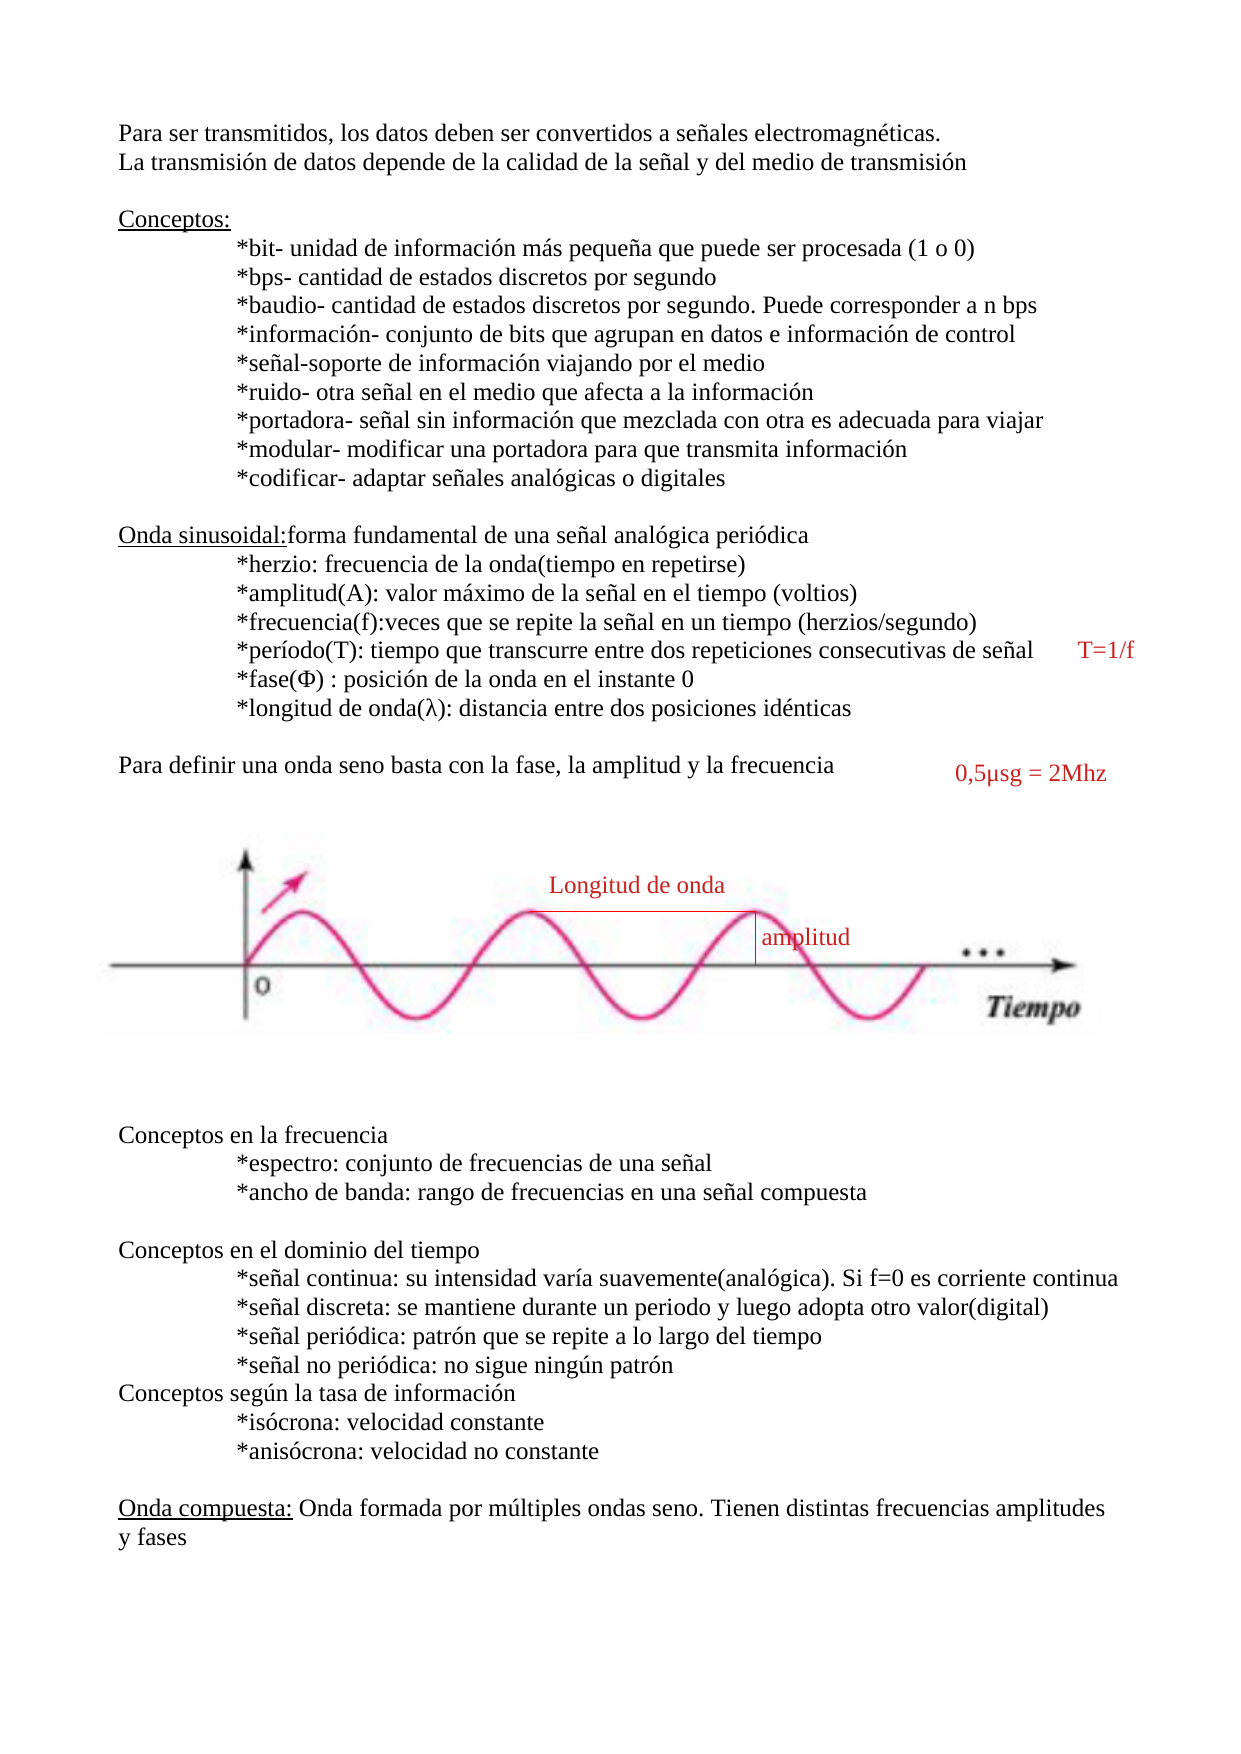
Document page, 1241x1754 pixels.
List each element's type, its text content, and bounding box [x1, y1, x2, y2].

text *amplitud(A): valor máximo de la señal en el tiempo (voltios) [118, 578, 1122, 607]
text *fase(Φ) : posición de la onda en el instante 0 [118, 664, 1122, 693]
text *isócrona: velocidad constante [118, 1407, 1122, 1436]
text Onda sinusoidal:forma fundamental de una señal analógica periódica [118, 521, 1122, 549]
text *señal discreta: se mantiene durante un periodo y luego adopta otro valor(digital) [118, 1292, 1122, 1321]
text *período(T): tiempo que transcurre entre dos repeticiones consecutivas de señal [118, 636, 1122, 664]
text Onda compuesta: Onda formada por múltiples ondas seno. Tienen distintas frecuencias amplitudes y fases [118, 1493, 1122, 1551]
text *señal-soporte de información viajando por el medio [118, 348, 1122, 377]
text Conceptos en la frecuencia [118, 1120, 1122, 1148]
text Conceptos: [118, 204, 1122, 233]
text Conceptos según la tasa de información [118, 1378, 1122, 1407]
text Para definir una onda seno basta con la fase, la amplitud y la frecuencia [118, 751, 1122, 779]
text *información- conjunto de bits que agrupan en datos e información de control [118, 319, 1122, 348]
text Conceptos en el dominio del tiempo [118, 1235, 1122, 1263]
text *bit- unidad de información más pequeña que puede ser procesada (1 o 0) [118, 233, 1122, 262]
picture [96, 832, 1101, 1034]
text *baudio- cantidad de estados discretos por segundo. Puede corresponder a n bps [118, 291, 1122, 319]
text *ancho de banda: rango de frecuencias en una señal compuesta [118, 1177, 1122, 1206]
text *frecuencia(f):veces que se repite la señal en un tiempo (herzios/segundo) [118, 607, 1122, 636]
text *herzio: frecuencia de la onda(tiempo en repetirse) [118, 549, 1122, 578]
text *portadora- señal sin información que mezclada con otra es adecuada para viajar [118, 406, 1122, 434]
text *ruido- otra señal en el medio que afecta a la información [118, 377, 1122, 406]
text *bps- cantidad de estados discretos por segundo [118, 262, 1122, 291]
text *anisócrona: velocidad no constante [118, 1436, 1122, 1465]
text *señal no periódica: no sigue ningún patrón [118, 1350, 1122, 1378]
text *espectro: conjunto de frecuencias de una señal [118, 1148, 1122, 1177]
text La transmisión de datos depende de la calidad de la señal y del medio de transmisión [118, 147, 1122, 176]
text *señal periódica: patrón que se repite a lo largo del tiempo [118, 1321, 1122, 1350]
text *señal continua: su intensidad varía suavemente(analógica). Si f=0 es corriente continua [118, 1263, 1122, 1292]
text *modular- modificar una portadora para que transmita información [118, 434, 1122, 463]
text *codificar- adaptar señales analógicas o digitales [118, 463, 1122, 492]
text *longitud de onda(λ): distancia entre dos posiciones idénticas [118, 693, 1122, 722]
text Para ser transmitidos, los datos deben ser convertidos a señales electromagnéticas. [118, 118, 1122, 147]
